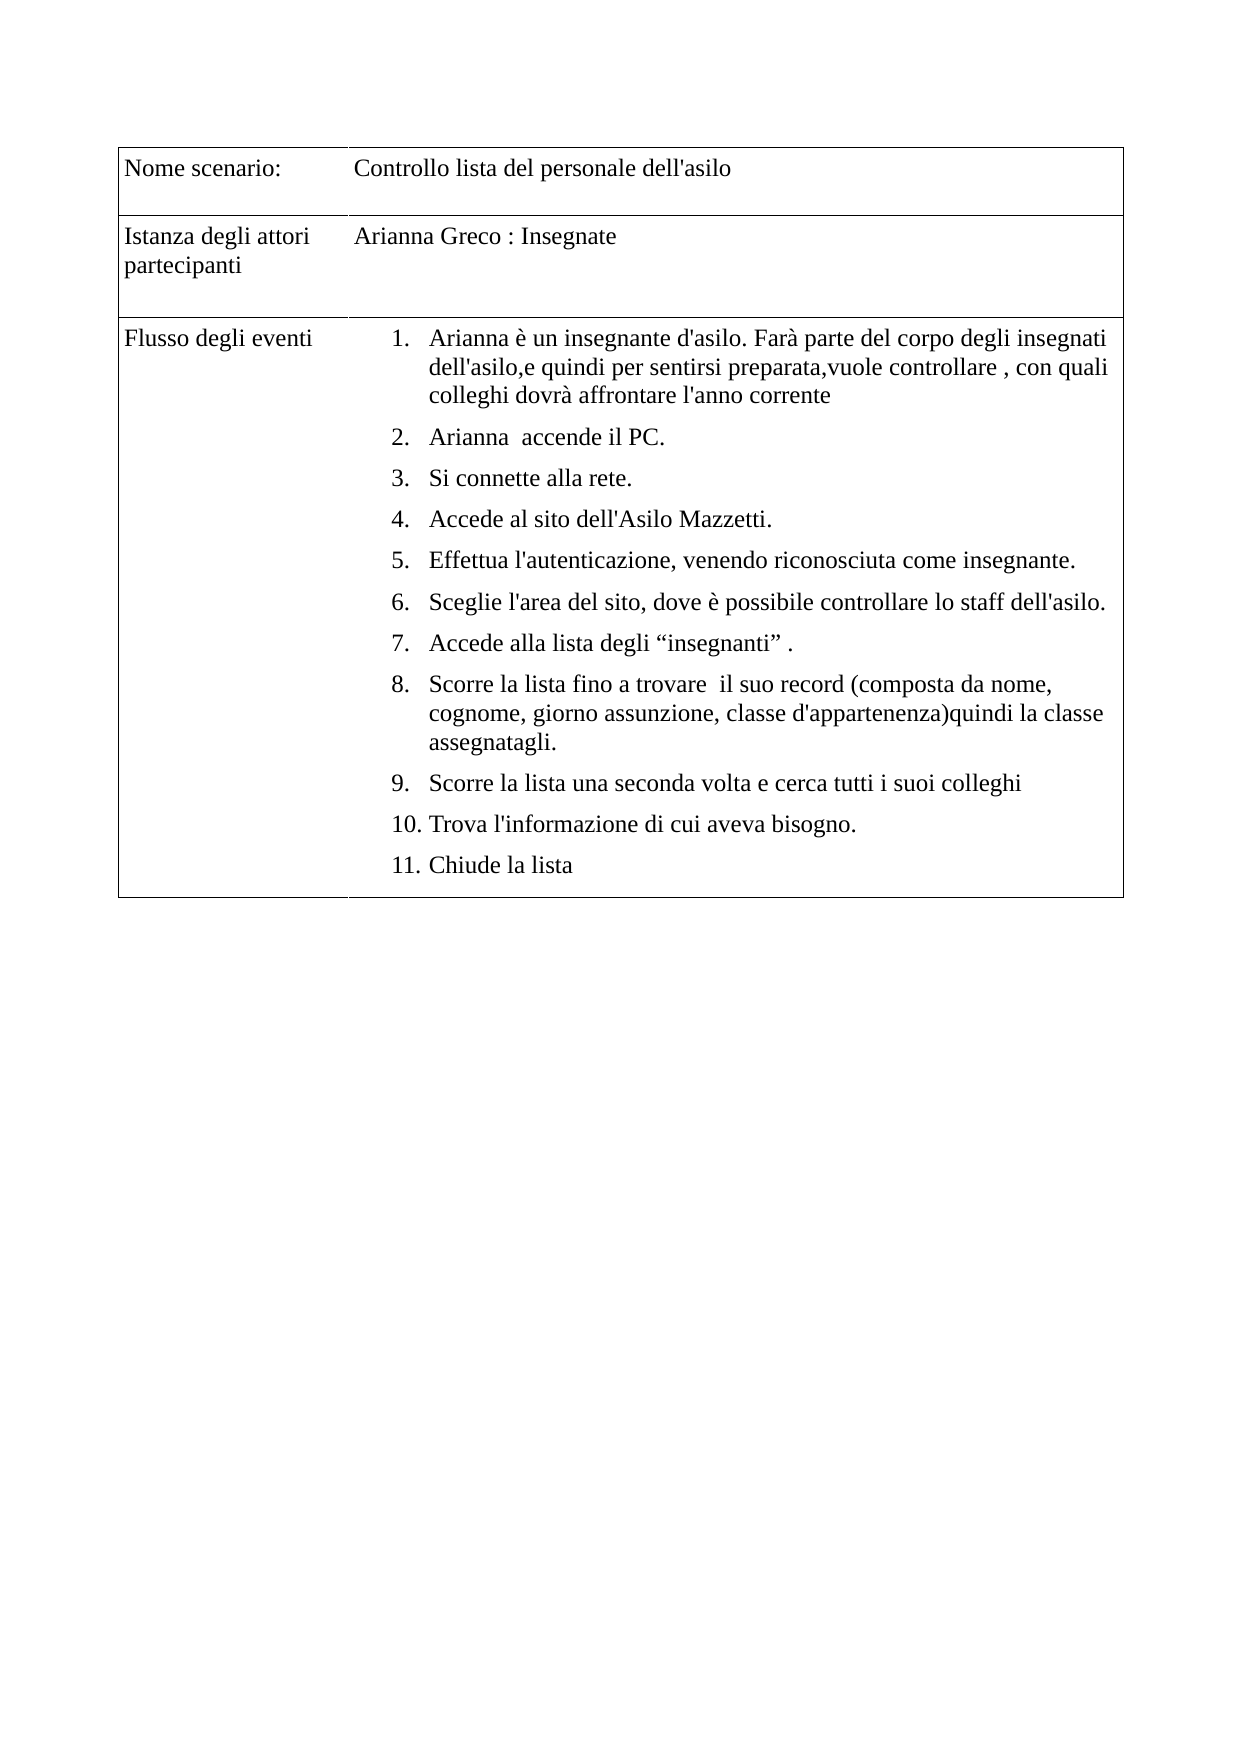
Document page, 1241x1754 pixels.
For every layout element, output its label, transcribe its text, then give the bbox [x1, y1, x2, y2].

table_cell Istanza degli attori partecipanti [119, 216, 348, 317]
table_header Controllo lista del personale dell'asilo [349, 148, 1123, 215]
table_cell Arianna è un insegnante d'asilo. Farà parte del corpo degli insegnati dell'asilo,e quindi per sentirsi preparata,vuole controllare , con quali colleghi dovrà affrontare l'anno corrente Arianna accende il PC. Si connette alla rete. Accede al sito dell'Asilo Mazzetti. Effettua l'autenticazione, venendo riconosciuta come insegnante. Sceglie l'area del sito, dove è possibile controllare lo staff dell'asilo. Accede alla lista degli “insegnanti” . Scorre la lista fino a trovare il suo record (composta da nome, cognome, giorno assunzione, classe d'appartenenza)quindi la classe assegnatagli. Scorre la lista una seconda volta e cerca tutti i suoi colleghi Trova l'informazione di cui aveva bisogno. Chiude la lista [349, 318, 1123, 897]
table_cell Flusso degli eventi [119, 318, 348, 897]
table_cell Arianna Greco : Insegnate [349, 216, 1123, 317]
table_header Nome scenario: [119, 148, 348, 215]
